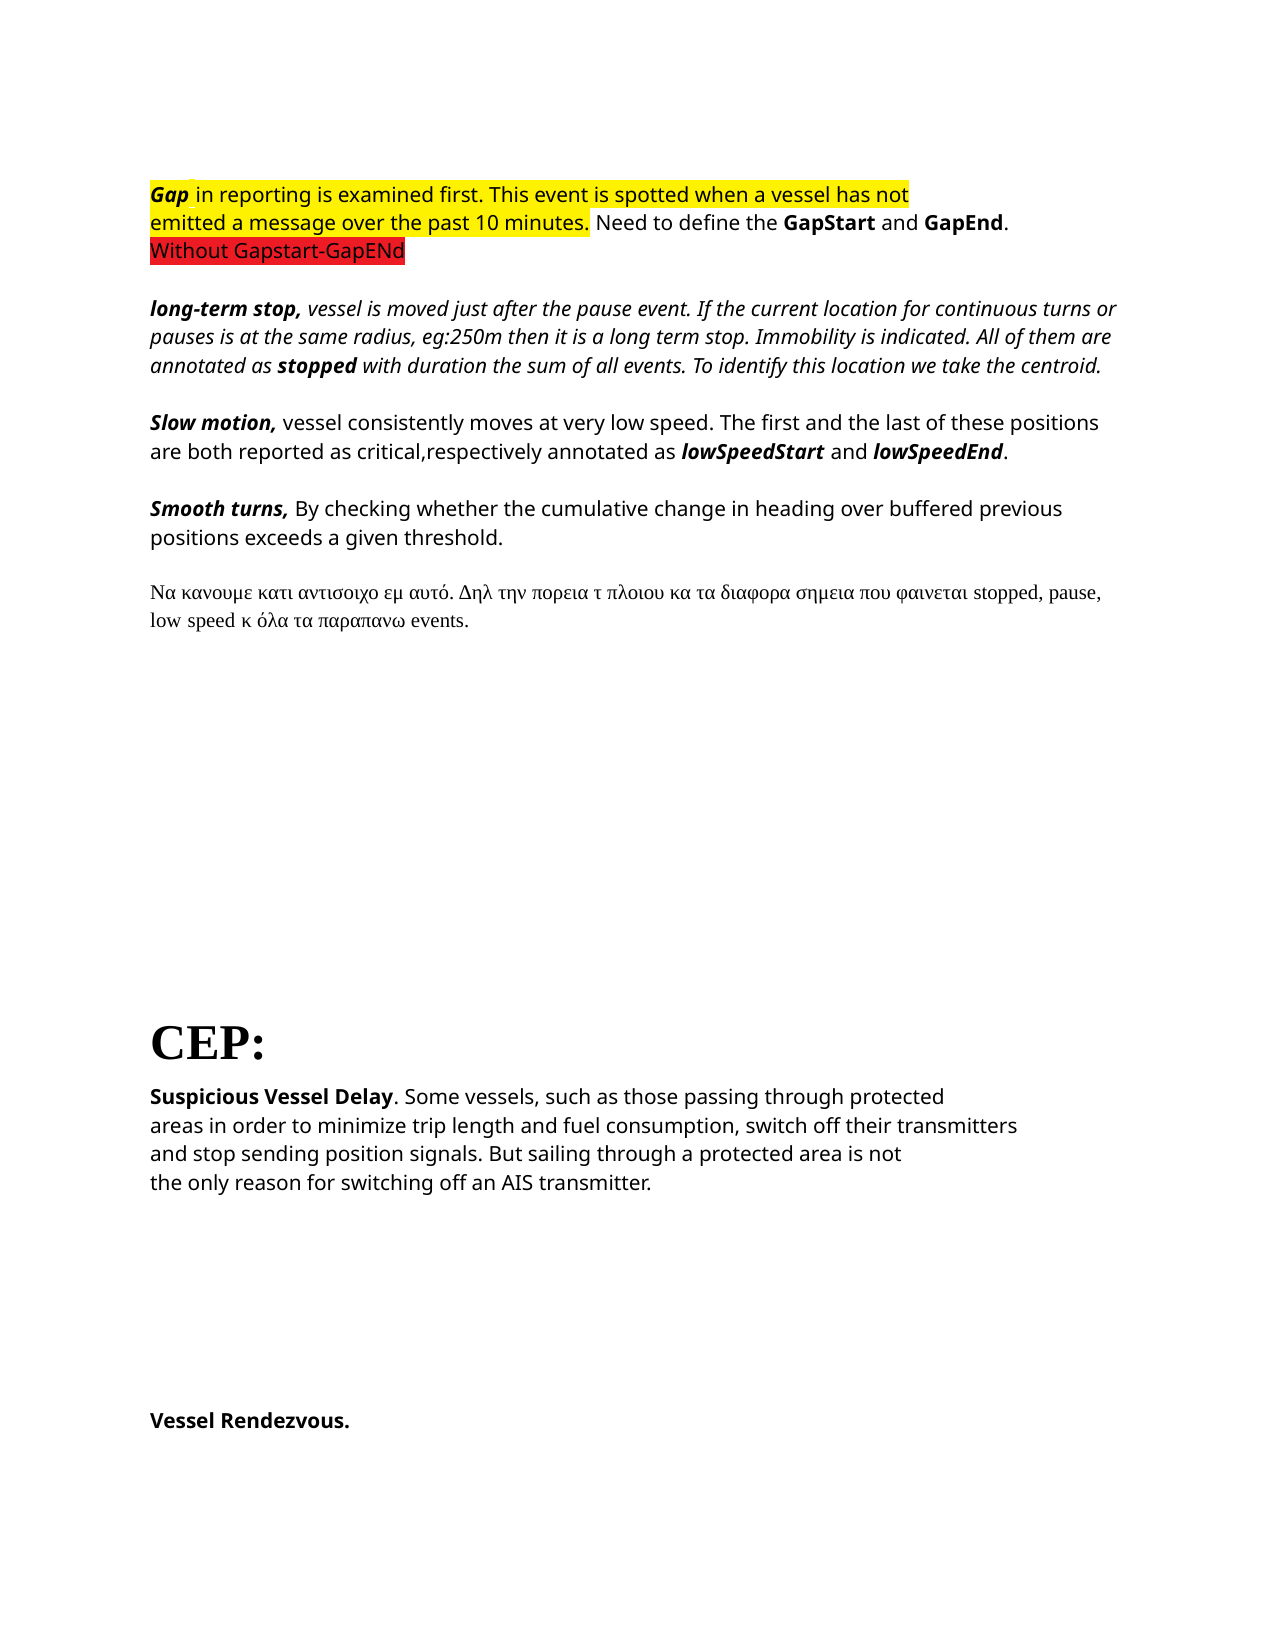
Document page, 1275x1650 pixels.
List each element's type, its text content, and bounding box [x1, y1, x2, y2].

text emitted a message over the past 10 minutes. Need to define the GapStart and GapEnd. [150, 208, 1125, 237]
text Without Gapstart-GapENd [150, 237, 1125, 265]
text and stop sending position signals. But sailing through a protected area is not [150, 1139, 1125, 1168]
text Slow motion, vessel consistently moves at very low speed. The first and the last of these positions are both reported as critical,respectively annotated as lowSpeedStart and lowSpeedEnd. [150, 408, 1125, 466]
text Suspicious Vessel Delay. Some vessels, such as those passing through protected [150, 1082, 1125, 1111]
text areas in order to minimize trip length and fuel consumption, switch off their transmitters [150, 1111, 1125, 1139]
text Smooth turns, By checking whether the cumulative change in heading over buffered previous positions exceeds a given threshold. [150, 494, 1125, 551]
subtitle CEP: [150, 1012, 1125, 1070]
text Gap in reporting is examined first. This event is spotted when a vessel has not [150, 179, 1125, 208]
text Να κανουμε κατι αντισοιχο εμ αυτό. Δηλ την πορεια τ πλοιου κα τα διαφορα σημεια που φαινεται stopped, pause, low speed κ όλα τα παραπανω events. [150, 580, 1125, 633]
text the only reason for switching off an AIS transmitter. [150, 1168, 1125, 1196]
text long-term stop, vessel is moved just after the pause event. If the current location for continuous turns or pauses is at the same radius, eg:250m then it is a long term stop. Immobility is indicated. All of them are annotated as stopped with duration the sum of all events. To identify this location we take the centroid. [150, 294, 1125, 379]
text Vessel Rendezvous. [150, 1406, 1125, 1434]
